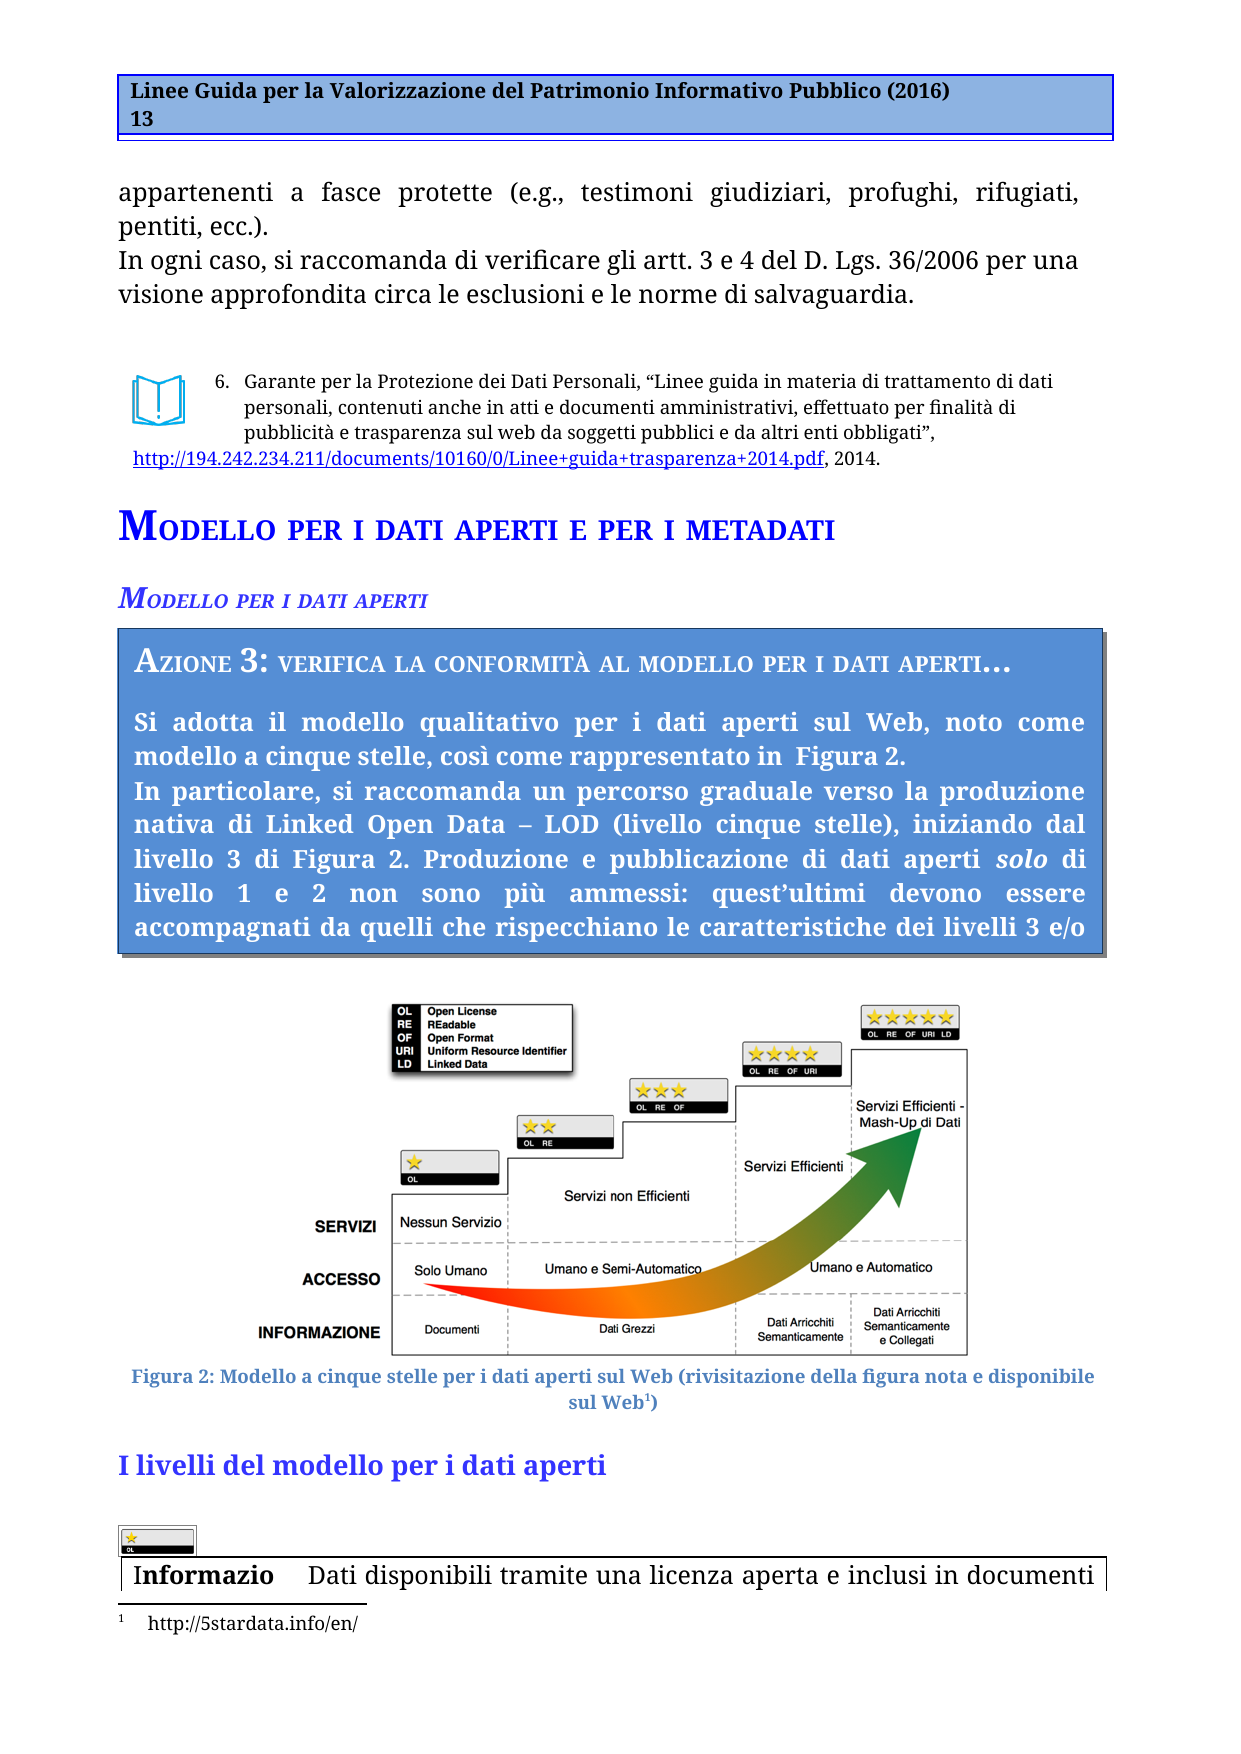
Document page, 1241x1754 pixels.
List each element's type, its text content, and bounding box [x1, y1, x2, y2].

picture [119, 1526, 195, 1555]
text http://5stardata.info/en/ [118, 1610, 1108, 1636]
text Si escludono pertanto: (i) dati a conoscibilità limitata come i dati coperti da segreto di stato o le opere d'ingegno coperte dal diritto d'autore; (ii) i dati personali, per i quali trovano applicazione le norme del "Codice in materia di protezione dei dati personali" (i.e., D.lgs n. 196/2003 e Linee guida in materia di trattamento di dati personali 6). In questo caso, si ponga anche attenzione a non esporre quasi-identificatori (e.g., data di nascita, domicilio, residenza, sesso, razza, etnia, composizione nucleo famigliare, status giuridico, ecc.) che possono facilmente re-identificare i soggetti che si intende invece tutelare o che hanno una tutela speciale perché appartenenti a fasce protette (e.g., testimoni giudiziari, profughi, rifugiati, pentiti, ecc.). [118, 174, 1079, 242]
picture [257, 999, 969, 1362]
table_header Informazio [122, 1558, 296, 1591]
subtitle Modello per i dati aperti e per i metadati [118, 496, 1108, 552]
picture [122, 364, 194, 436]
text Si adotta il modello qualitativo per i dati aperti sul Web, noto come modello a cinque stelle, così come rappresentato in Figura 2. [134, 705, 1087, 773]
subtitle I livelli del modello per i dati aperti [118, 1447, 1108, 1484]
text In particolare, si raccomanda un percorso graduale verso la produzione nativa di Linked Open Data – LOD (livello cinque stelle), iniziando dal livello 3 di Figura 2. Produzione e pubblicazione di dati aperti solo di livello 1 e 2 non sono più ammessi: quest’ultimi devono essere accompagnati da quelli che rispecchiano le caratteristiche dei livelli 3 e/o superiori (per esempio, rilasciare dati strutturati solo in excel con licenza aperta non è ammesso; questi devono essere sempre affiancati da dati strutturati in formato non proprietario). [134, 773, 1087, 944]
text Azione 3: verifica la conformità al modello per i dati aperti… [134, 637, 1087, 682]
subtitle Modello per i dati aperti [118, 577, 1108, 617]
table_header Dati disponibili tramite una licenza aperta e inclusi in documenti [296, 1558, 1106, 1591]
list Garante per la Protezione dei Dati Personali, “Linee guida in materia di trattamento di dati personali, contenuti anche in atti e documenti amministrativi, effettuato per finalità di pubblicità e trasparenza sul web da soggetti pubblici e da altri enti obbligati”, http://194.242.234.211/documents/10160/0/Linee+guida+trasparenza+2014.pdf, 2014. [103, 363, 1079, 471]
text In ogni caso, si raccomanda di verificare gli artt. 3 e 4 del D. Lgs. 36/2006 per una visione approfondita circa le esclusioni e le norme di salvaguardia. [118, 242, 1079, 311]
text Figura 2: Modello a cinque stelle per i dati aperti sul Web (rivisitazione della figura nota e disponibile sul Web) [118, 1364, 1108, 1415]
